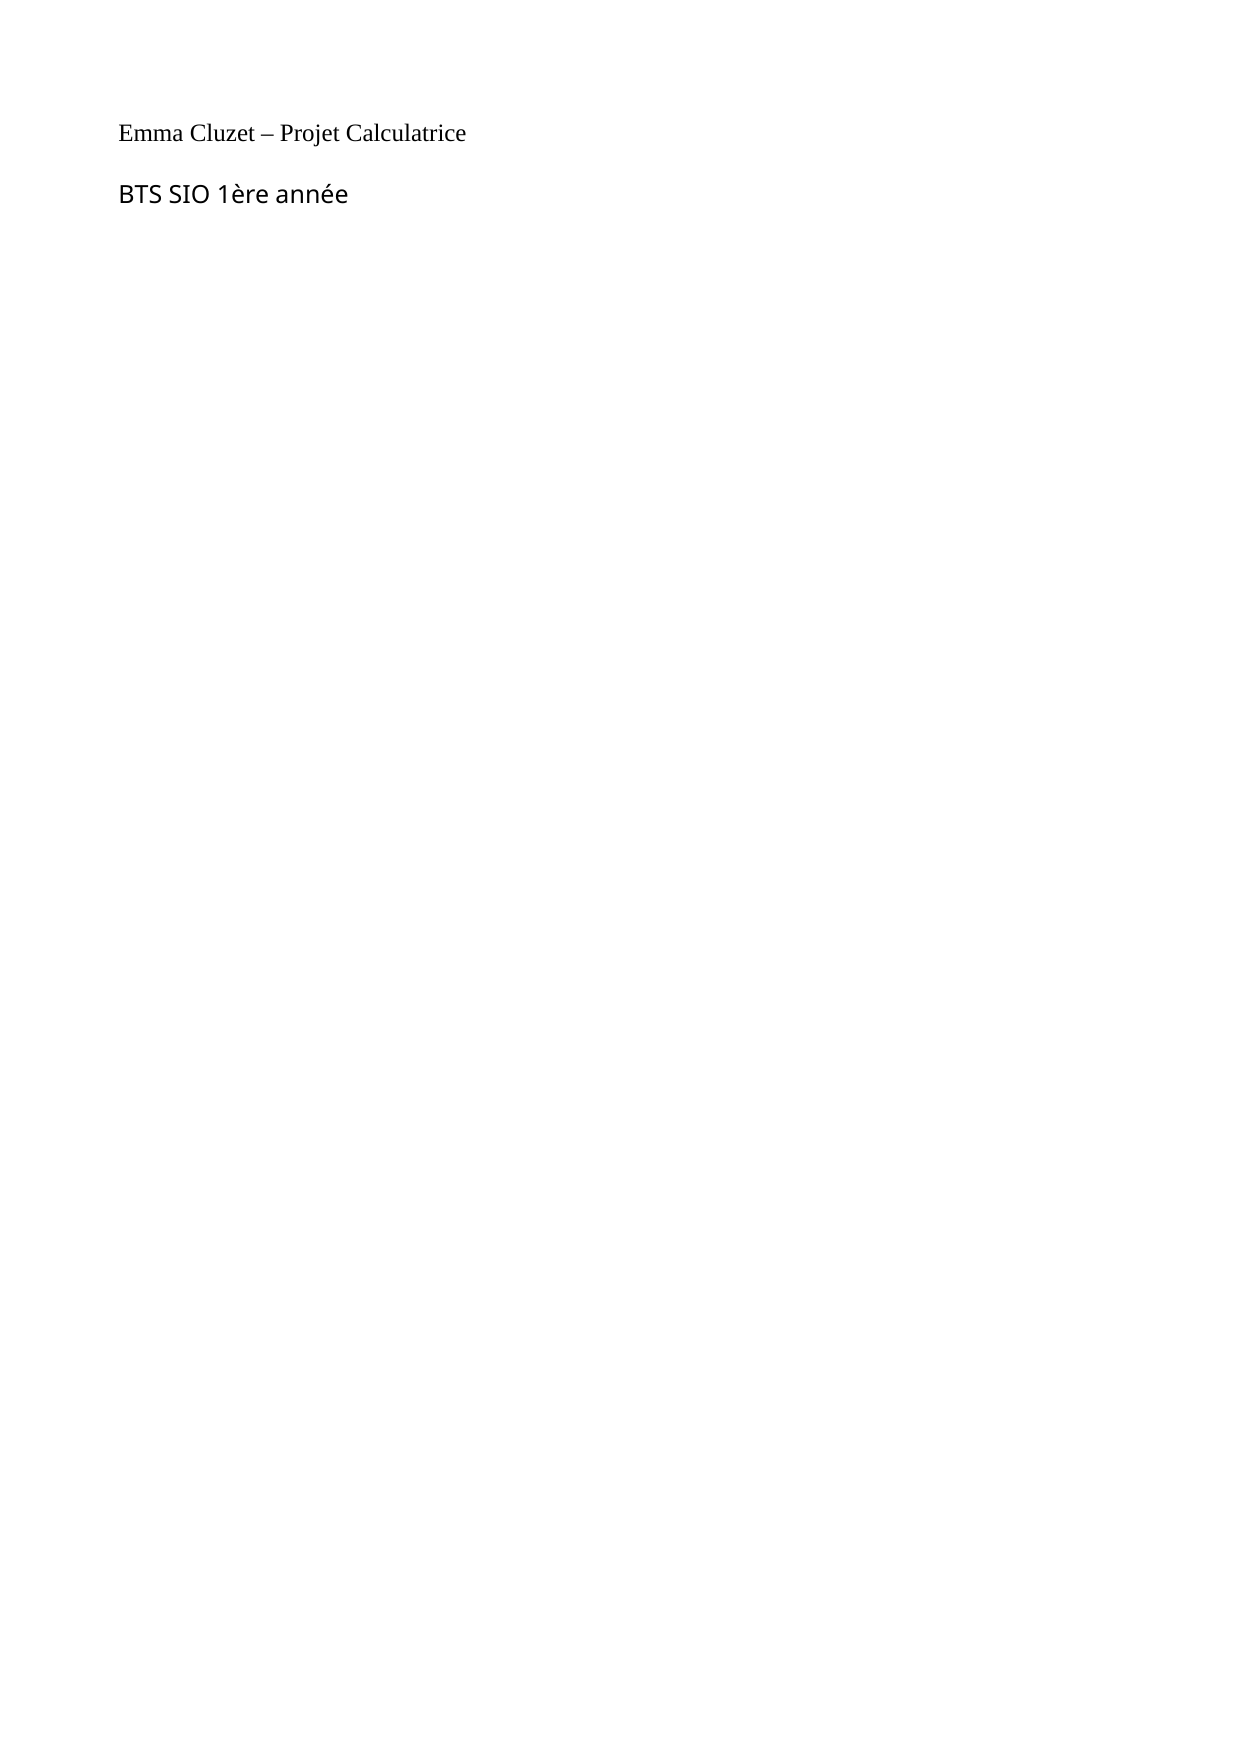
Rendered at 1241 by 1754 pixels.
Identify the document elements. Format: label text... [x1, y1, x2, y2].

text BTS SIO 1ère année [118, 176, 1122, 210]
